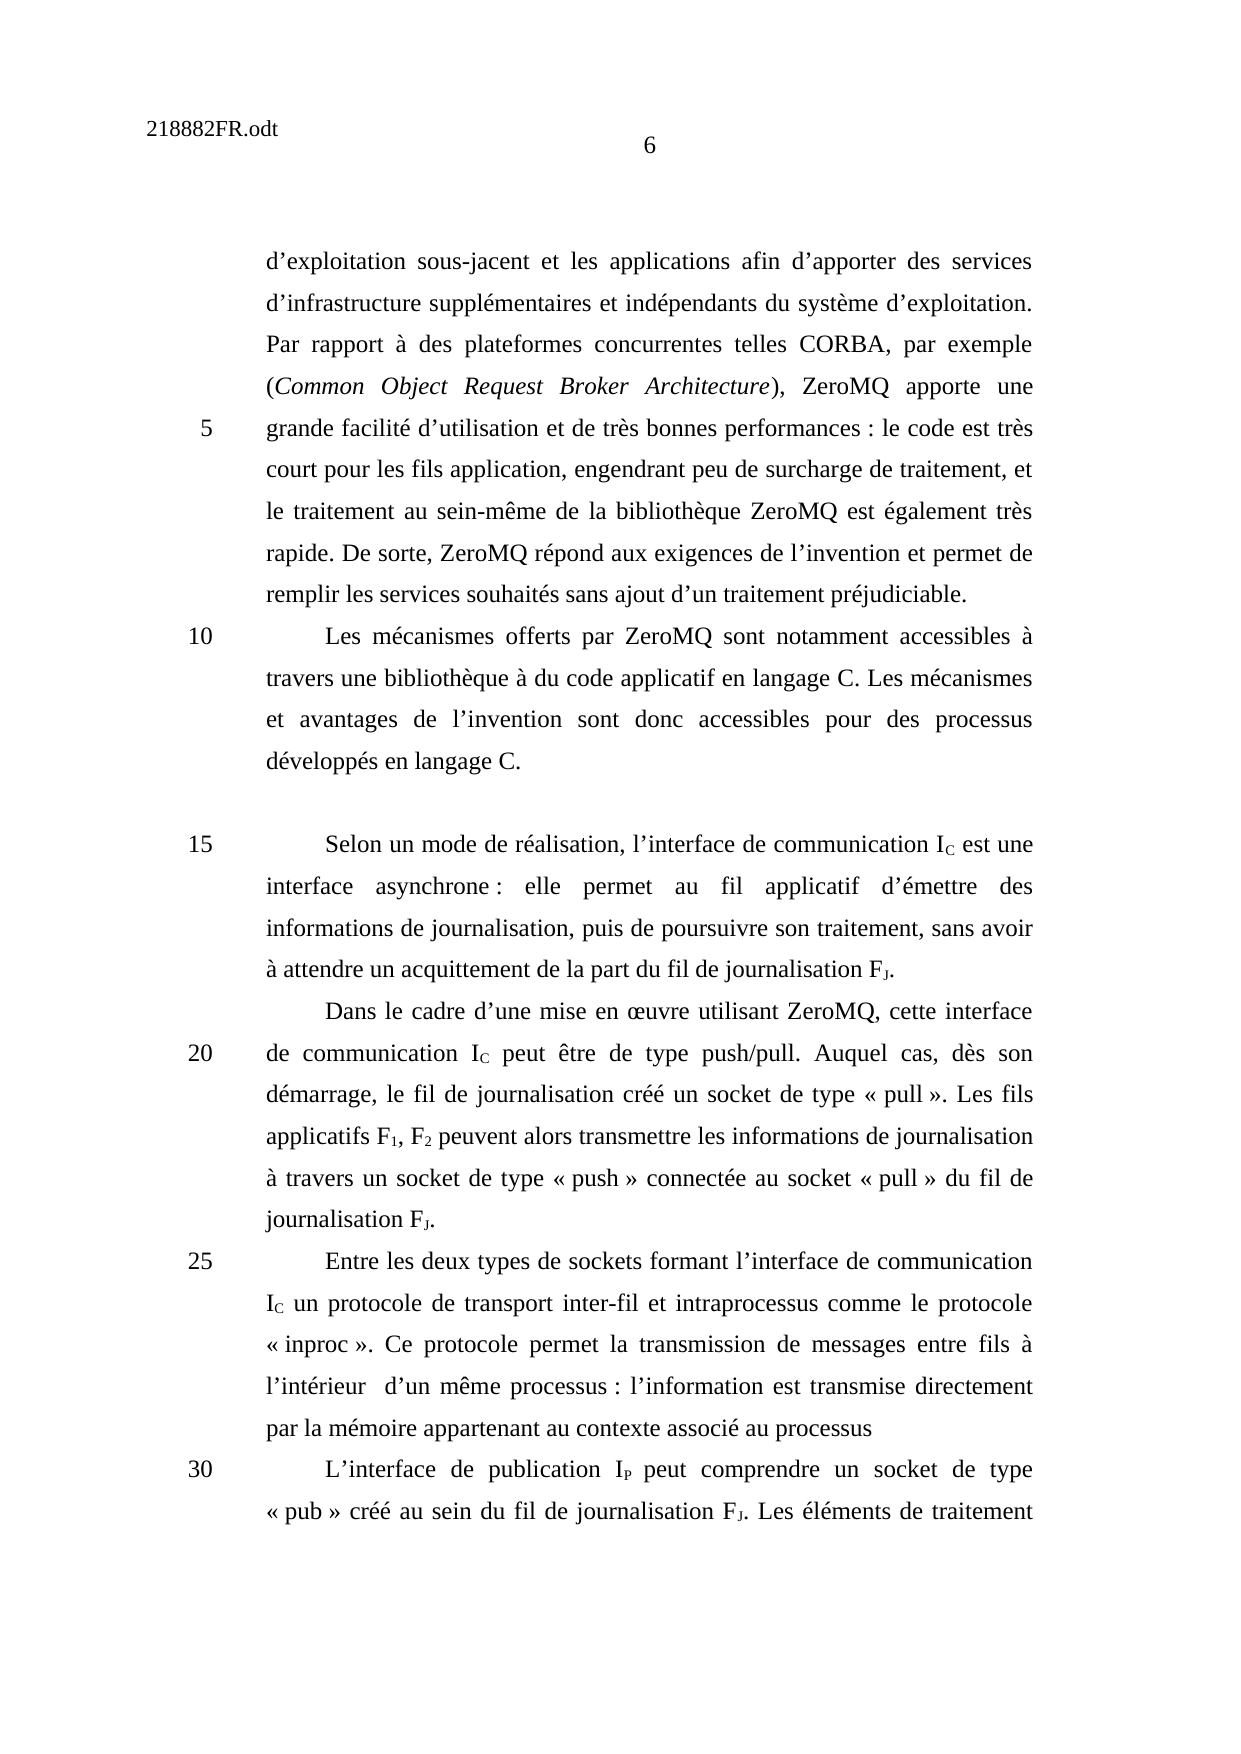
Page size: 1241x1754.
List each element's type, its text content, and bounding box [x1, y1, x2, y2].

text d’exploitation sous-jacent et les applications afin d’apporter des services d’infrastructure supplémentaires et indépendants du système d’exploitation. Par rapport à des plateformes concurrentes telles CORBA, par exemple (Common Object Request Broker Architecture), ZeroMQ apporte une grande facilité d’utilisation et de très bonnes performances : le code est très court pour les fils application, engendrant peu de surcharge de traitement, et le traitement au sein-même de la bibliothèque ZeroMQ est également très rapide. De sorte, ZeroMQ répond aux exigences de l’invention et permet de remplir les services souhaités sans ajout d’un traitement préjudiciable. [266, 236, 1033, 611]
text Entre les deux types de sockets formant l’interface de communication IC un protocole de transport inter-fil et intraprocessus comme le protocole « inproc ». Ce protocole permet la transmission de messages entre fils à l’intérieur d’un même processus : l’information est transmise directement par la mémoire appartenant au contexte associé au processus [266, 1236, 1033, 1444]
text Selon un mode de réalisation, l’interface de communication IC est une interface asynchrone : elle permet au fil applicatif d’émettre des informations de journalisation, puis de poursuivre son traitement, sans avoir à attendre un acquittement de la part du fil de journalisation FJ. [266, 819, 1033, 986]
text Dans le cadre d’une mise en œuvre utilisant ZeroMQ, cette interface de communication IC peut être de type push/pull. Auquel cas, dès son démarrage, le fil de journalisation créé un socket de type « pull ». Les fils applicatifs F1, F2 peuvent alors transmettre les informations de journalisation à travers un socket de type « push » connectée au socket « pull » du fil de journalisation FJ. [266, 986, 1033, 1236]
text Les mécanismes offerts par ZeroMQ sont notamment accessibles à travers une bibliothèque à du code applicatif en langage C. Les mécanismes et avantages de l’invention sont donc accessibles pour des processus développés en langage C. [266, 611, 1033, 778]
text L’interface de publication IP peut comprendre un socket de type « pub » créé au sein du fil de journalisation FJ. Les éléments de traitement [266, 1444, 1033, 1528]
